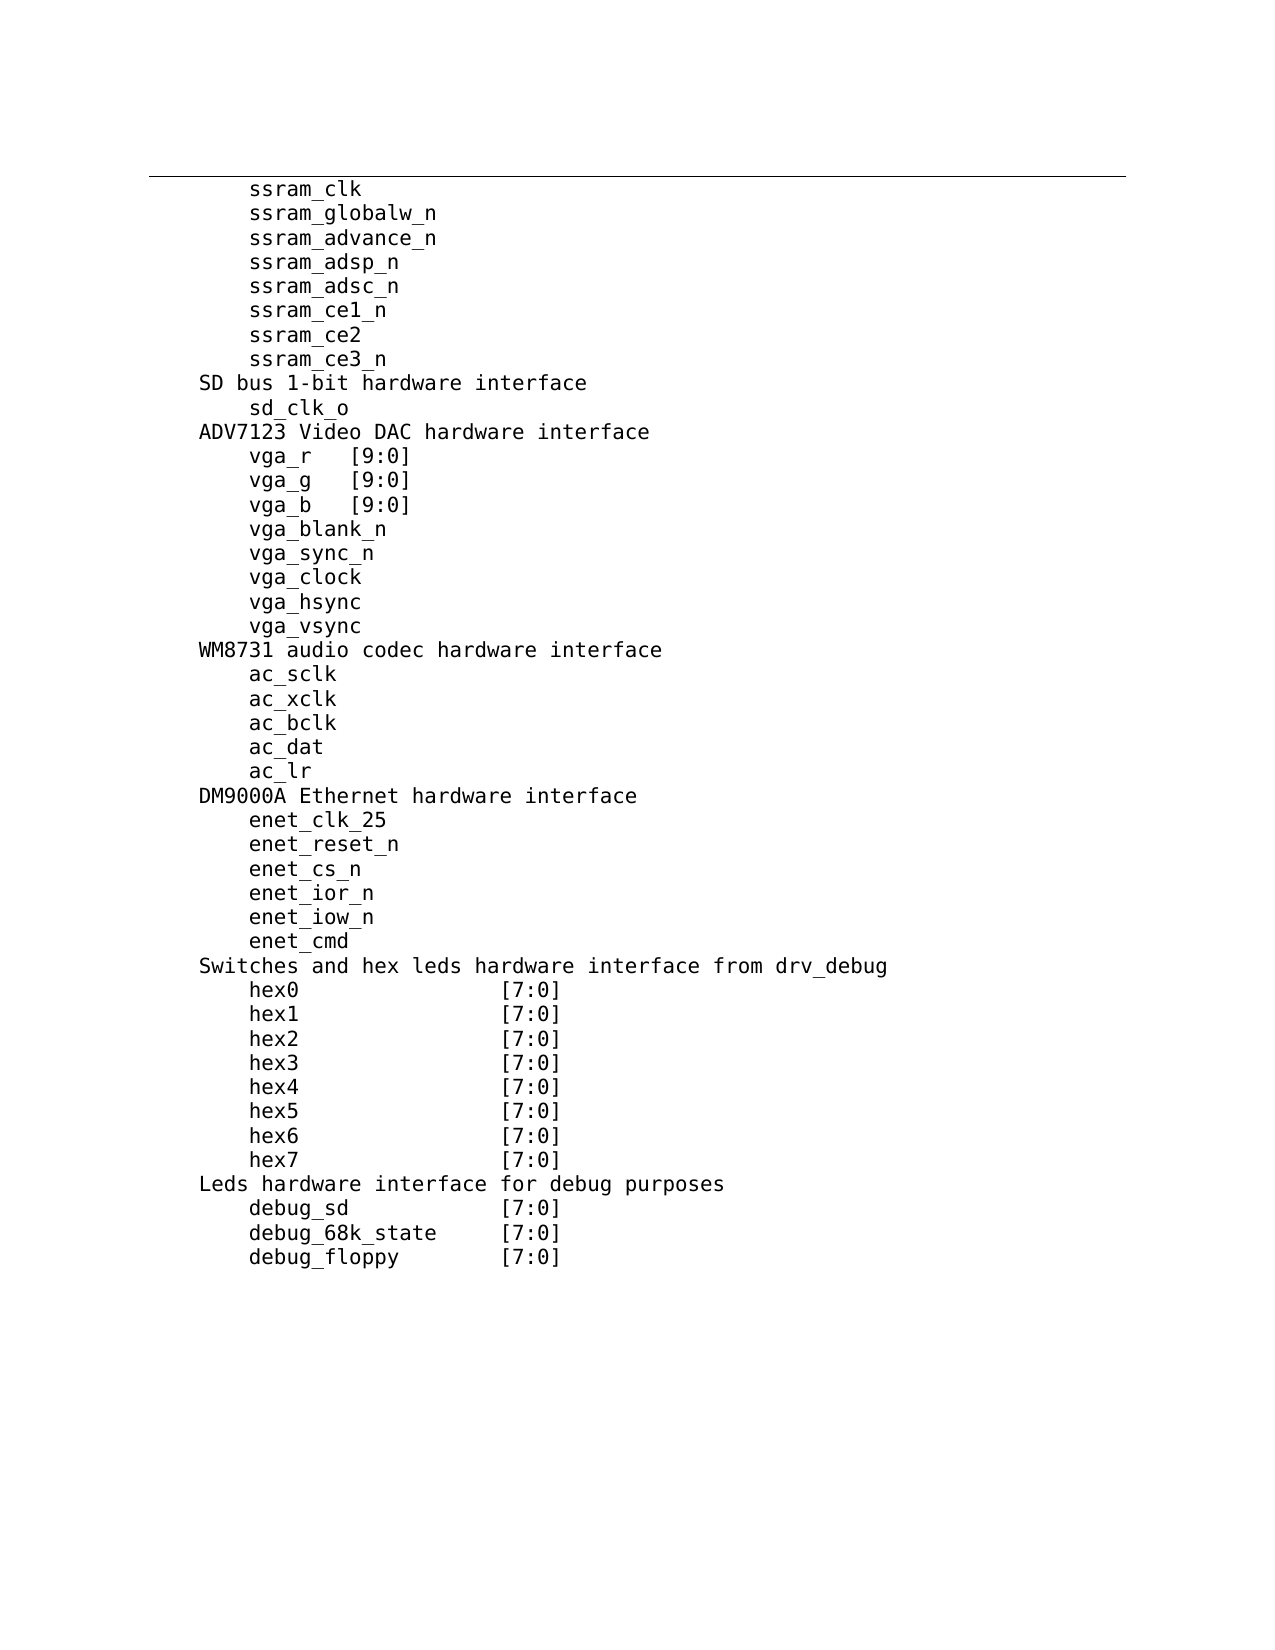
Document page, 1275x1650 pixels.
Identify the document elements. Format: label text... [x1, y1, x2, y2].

text vga_blank_n [148, 517, 1126, 541]
text ssram_adsc_n [148, 274, 1126, 298]
text vga_sync_n [148, 541, 1126, 565]
text ac_sclk [148, 662, 1126, 687]
text Switches and hex leds hardware interface from drv_debug [148, 954, 1126, 978]
text vga_r [9:0] [148, 444, 1126, 468]
text vga_hsync [148, 590, 1126, 614]
text debug_sd [7:0] [148, 1196, 1126, 1221]
text ssram_ce3_n [148, 347, 1126, 371]
text hex6 [7:0] [148, 1124, 1126, 1148]
text ssram_advance_n [148, 226, 1126, 250]
text hex3 [7:0] [148, 1051, 1126, 1075]
text hex7 [7:0] [148, 1148, 1126, 1172]
text ssram_ce1_n [148, 298, 1126, 323]
text ac_bclk [148, 711, 1126, 735]
text hex1 [7:0] [148, 1002, 1126, 1027]
text SD bus 1-bit hardware interface [148, 371, 1126, 396]
text ADV7123 Video DAC hardware interface [148, 420, 1126, 444]
text debug_68k_state [7:0] [148, 1221, 1126, 1245]
text hex5 [7:0] [148, 1099, 1126, 1124]
text hex0 [7:0] [148, 978, 1126, 1002]
text WM8731 audio codec hardware interface [148, 638, 1126, 662]
text ssram_globalw_n [148, 201, 1126, 226]
text vga_clock [148, 565, 1126, 590]
text ac_xclk [148, 687, 1126, 711]
text ssram_clk [148, 177, 1126, 201]
text ssram_adsp_n [148, 250, 1126, 274]
text hex2 [7:0] [148, 1027, 1126, 1051]
text ssram_ce2 [148, 323, 1126, 347]
text debug_floppy [7:0] [148, 1245, 1126, 1269]
text Leds hardware interface for debug purposes [148, 1172, 1126, 1196]
text vga_g [9:0] [148, 468, 1126, 493]
text DM9000A Ethernet hardware interface [148, 784, 1126, 808]
text vga_vsync [148, 614, 1126, 638]
text enet_clk_25 [148, 808, 1126, 832]
text enet_ior_n [148, 881, 1126, 905]
text vga_b [9:0] [148, 493, 1126, 517]
text enet_reset_n [148, 832, 1126, 857]
text enet_cs_n [148, 857, 1126, 881]
text sd_clk_o [148, 396, 1126, 420]
text ac_lr [148, 759, 1126, 784]
text hex4 [7:0] [148, 1075, 1126, 1099]
text ac_dat [148, 735, 1126, 759]
text enet_iow_n [148, 905, 1126, 929]
text enet_cmd [148, 929, 1126, 954]
